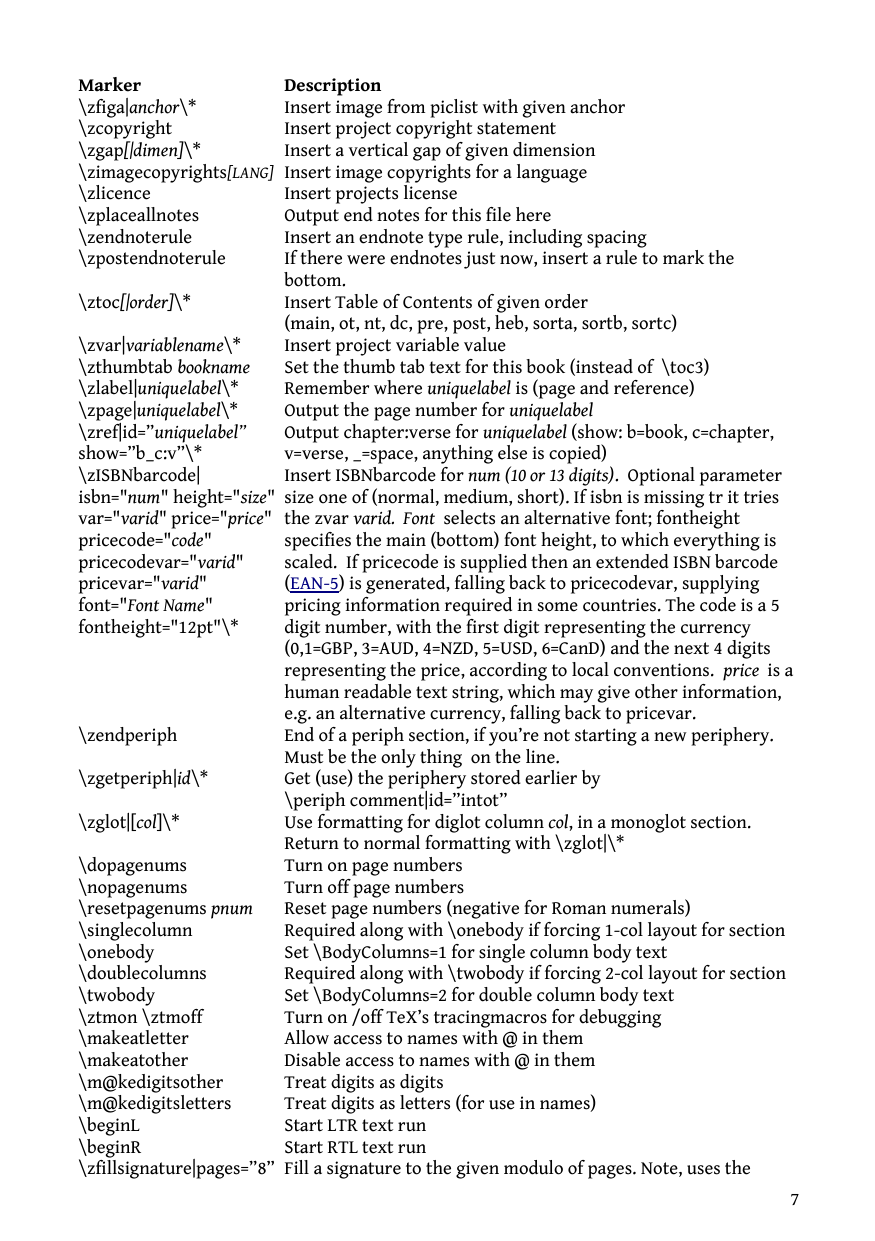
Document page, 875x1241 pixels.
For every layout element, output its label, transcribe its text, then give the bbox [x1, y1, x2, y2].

table_cell Required along with \onebody if forcing 1-col layout for section [281, 920, 797, 942]
table_cell If there were endnotes just now, insert a rule to mark the bottom. [281, 248, 797, 292]
table_cell \zendperiph [75, 725, 281, 768]
table_cell \zpostendnoterule [75, 248, 281, 292]
table_cell Turn on page numbers [281, 855, 797, 877]
table_cell Insert project copyright statement [281, 118, 797, 140]
table_cell Treat digits as letters (for use in names) [281, 1093, 797, 1115]
table_cell Insert ISBNbarcode for num (10 or 13 digits). Optional parameter size one of (normal, medium, short). If isbn is missing tr it tries the zvar varid. Font selects an alternative font; fontheight specifies the main (bottom) font height, to which everything is scaled. If pricecode is supplied then an extended ISBN barcode (EAN-5) is generated, falling back to pricecodevar, supplying pricing information required in some countries. The code is a 5 digit number, with the first digit representing the currency (0,1=GBP, 3=AUD, 4=NZD, 5=USD, 6=CanD) and the next 4 digits representing the price, according to local conventions. price is a human readable text string, which may give other information, e.g. an alternative currency, falling back to pricevar. [281, 465, 797, 725]
table_cell \dopagenums [75, 855, 281, 877]
table_cell Start RTL text run [281, 1137, 797, 1158]
table_cell Reset page numbers (negative for Roman numerals) [281, 898, 797, 920]
table_cell \zplaceallnotes [75, 205, 281, 227]
table_cell \ztmon \ztmoff [75, 1007, 281, 1028]
table_cell Get (use) the periphery stored earlier by \periph comment|id=”intot” [281, 768, 797, 812]
table_cell \doublecolumns [75, 963, 281, 985]
table_cell Allow access to names with @ in them [281, 1028, 797, 1050]
table_cell Insert image copyrights for a language [281, 162, 797, 183]
table_cell \zfiga|anchor\* [75, 97, 281, 118]
table_cell Required along with \twobody if forcing 2-col layout for section [281, 963, 797, 985]
table_cell \resetpagenums pnum [75, 898, 281, 920]
table_cell \zISBNbarcode|isbn="num" height="size" var="varid" price="price" pricecode="code" pricecodevar="varid" pricevar="varid" font="Font Name" fontheight="12pt"\* [75, 465, 281, 725]
table_cell Turn off page numbers [281, 877, 797, 898]
table_cell Set \BodyColumns=1 for single column body text [281, 942, 797, 963]
table_header Marker [75, 75, 281, 97]
table_cell End of a periph section, if you’re not starting a new periphery. Must be the only thing on the line. [281, 725, 797, 768]
table_cell \zlabel|uniquelabel\* [75, 378, 281, 400]
table_cell Output chapter:verse for uniquelabel (show: b=book, c=chapter, v=verse, _=space, anything else is copied) [281, 422, 797, 465]
table_cell \twobody [75, 985, 281, 1007]
table_cell \zgap[|dimen]\* [75, 140, 281, 162]
table_cell Fill a signature to the given modulo of pages. Note, uses the [281, 1158, 797, 1180]
table_cell \zcopyright [75, 118, 281, 140]
table_cell Output end notes for this file here [281, 205, 797, 227]
table_cell Use formatting for diglot column col, in a monoglot section. Return to normal formatting with \zglot|\* [281, 812, 797, 855]
table_cell \zgetperiph|id\* [75, 768, 281, 812]
table_cell \beginL [75, 1115, 281, 1137]
table_cell Set \BodyColumns=2 for double column body text [281, 985, 797, 1007]
table_cell \makeatother [75, 1050, 281, 1072]
table_cell Treat digits as digits [281, 1072, 797, 1093]
table_cell \zglot|[col]\* [75, 812, 281, 855]
table_cell Insert project variable value [281, 335, 797, 357]
table_cell Insert projects license [281, 183, 797, 205]
table_cell Disable access to names with @ in them [281, 1050, 797, 1072]
table_cell \onebody [75, 942, 281, 963]
table_cell \zref|id=”uniquelabel” show=”b_c:v”\* [75, 422, 281, 465]
table_cell \beginR [75, 1137, 281, 1158]
table_cell \zimagecopyrights[LANG] [75, 162, 281, 183]
table_cell \zthumbtab bookname [75, 357, 281, 378]
table_cell Insert Table of Contents of given order (main, ot, nt, dc, pre, post, heb, sorta, sortb, sortc) [281, 292, 797, 335]
table_cell \zfillsignature|pages=”8” [75, 1158, 281, 1180]
table_cell \singlecolumn [75, 920, 281, 942]
table_cell Insert an endnote type rule, including spacing [281, 227, 797, 248]
table_cell \zpage|uniquelabel\* [75, 400, 281, 422]
table_cell \zvar|variablename\* [75, 335, 281, 357]
table_cell Turn on /off TeX’s tracingmacros for debugging [281, 1007, 797, 1028]
table_cell \m@kedigitsother [75, 1072, 281, 1093]
table_cell \m@kedigitsletters [75, 1093, 281, 1115]
table_cell \zlicence [75, 183, 281, 205]
table_cell Insert image from piclist with given anchor [281, 97, 797, 118]
table_header Description [281, 75, 797, 97]
table_cell Remember where uniquelabel is (page and reference) [281, 378, 797, 400]
table_cell \nopagenums [75, 877, 281, 898]
table_cell \ztoc[|order]\* [75, 292, 281, 335]
table_cell Insert a vertical gap of given dimension [281, 140, 797, 162]
table_cell Output the page number for uniquelabel [281, 400, 797, 422]
table_cell Start LTR text run [281, 1115, 797, 1137]
table_cell Set the thumb tab text for this book (instead of \toc3) [281, 357, 797, 378]
table_cell \makeatletter [75, 1028, 281, 1050]
table_cell \zendnoterule [75, 227, 281, 248]
